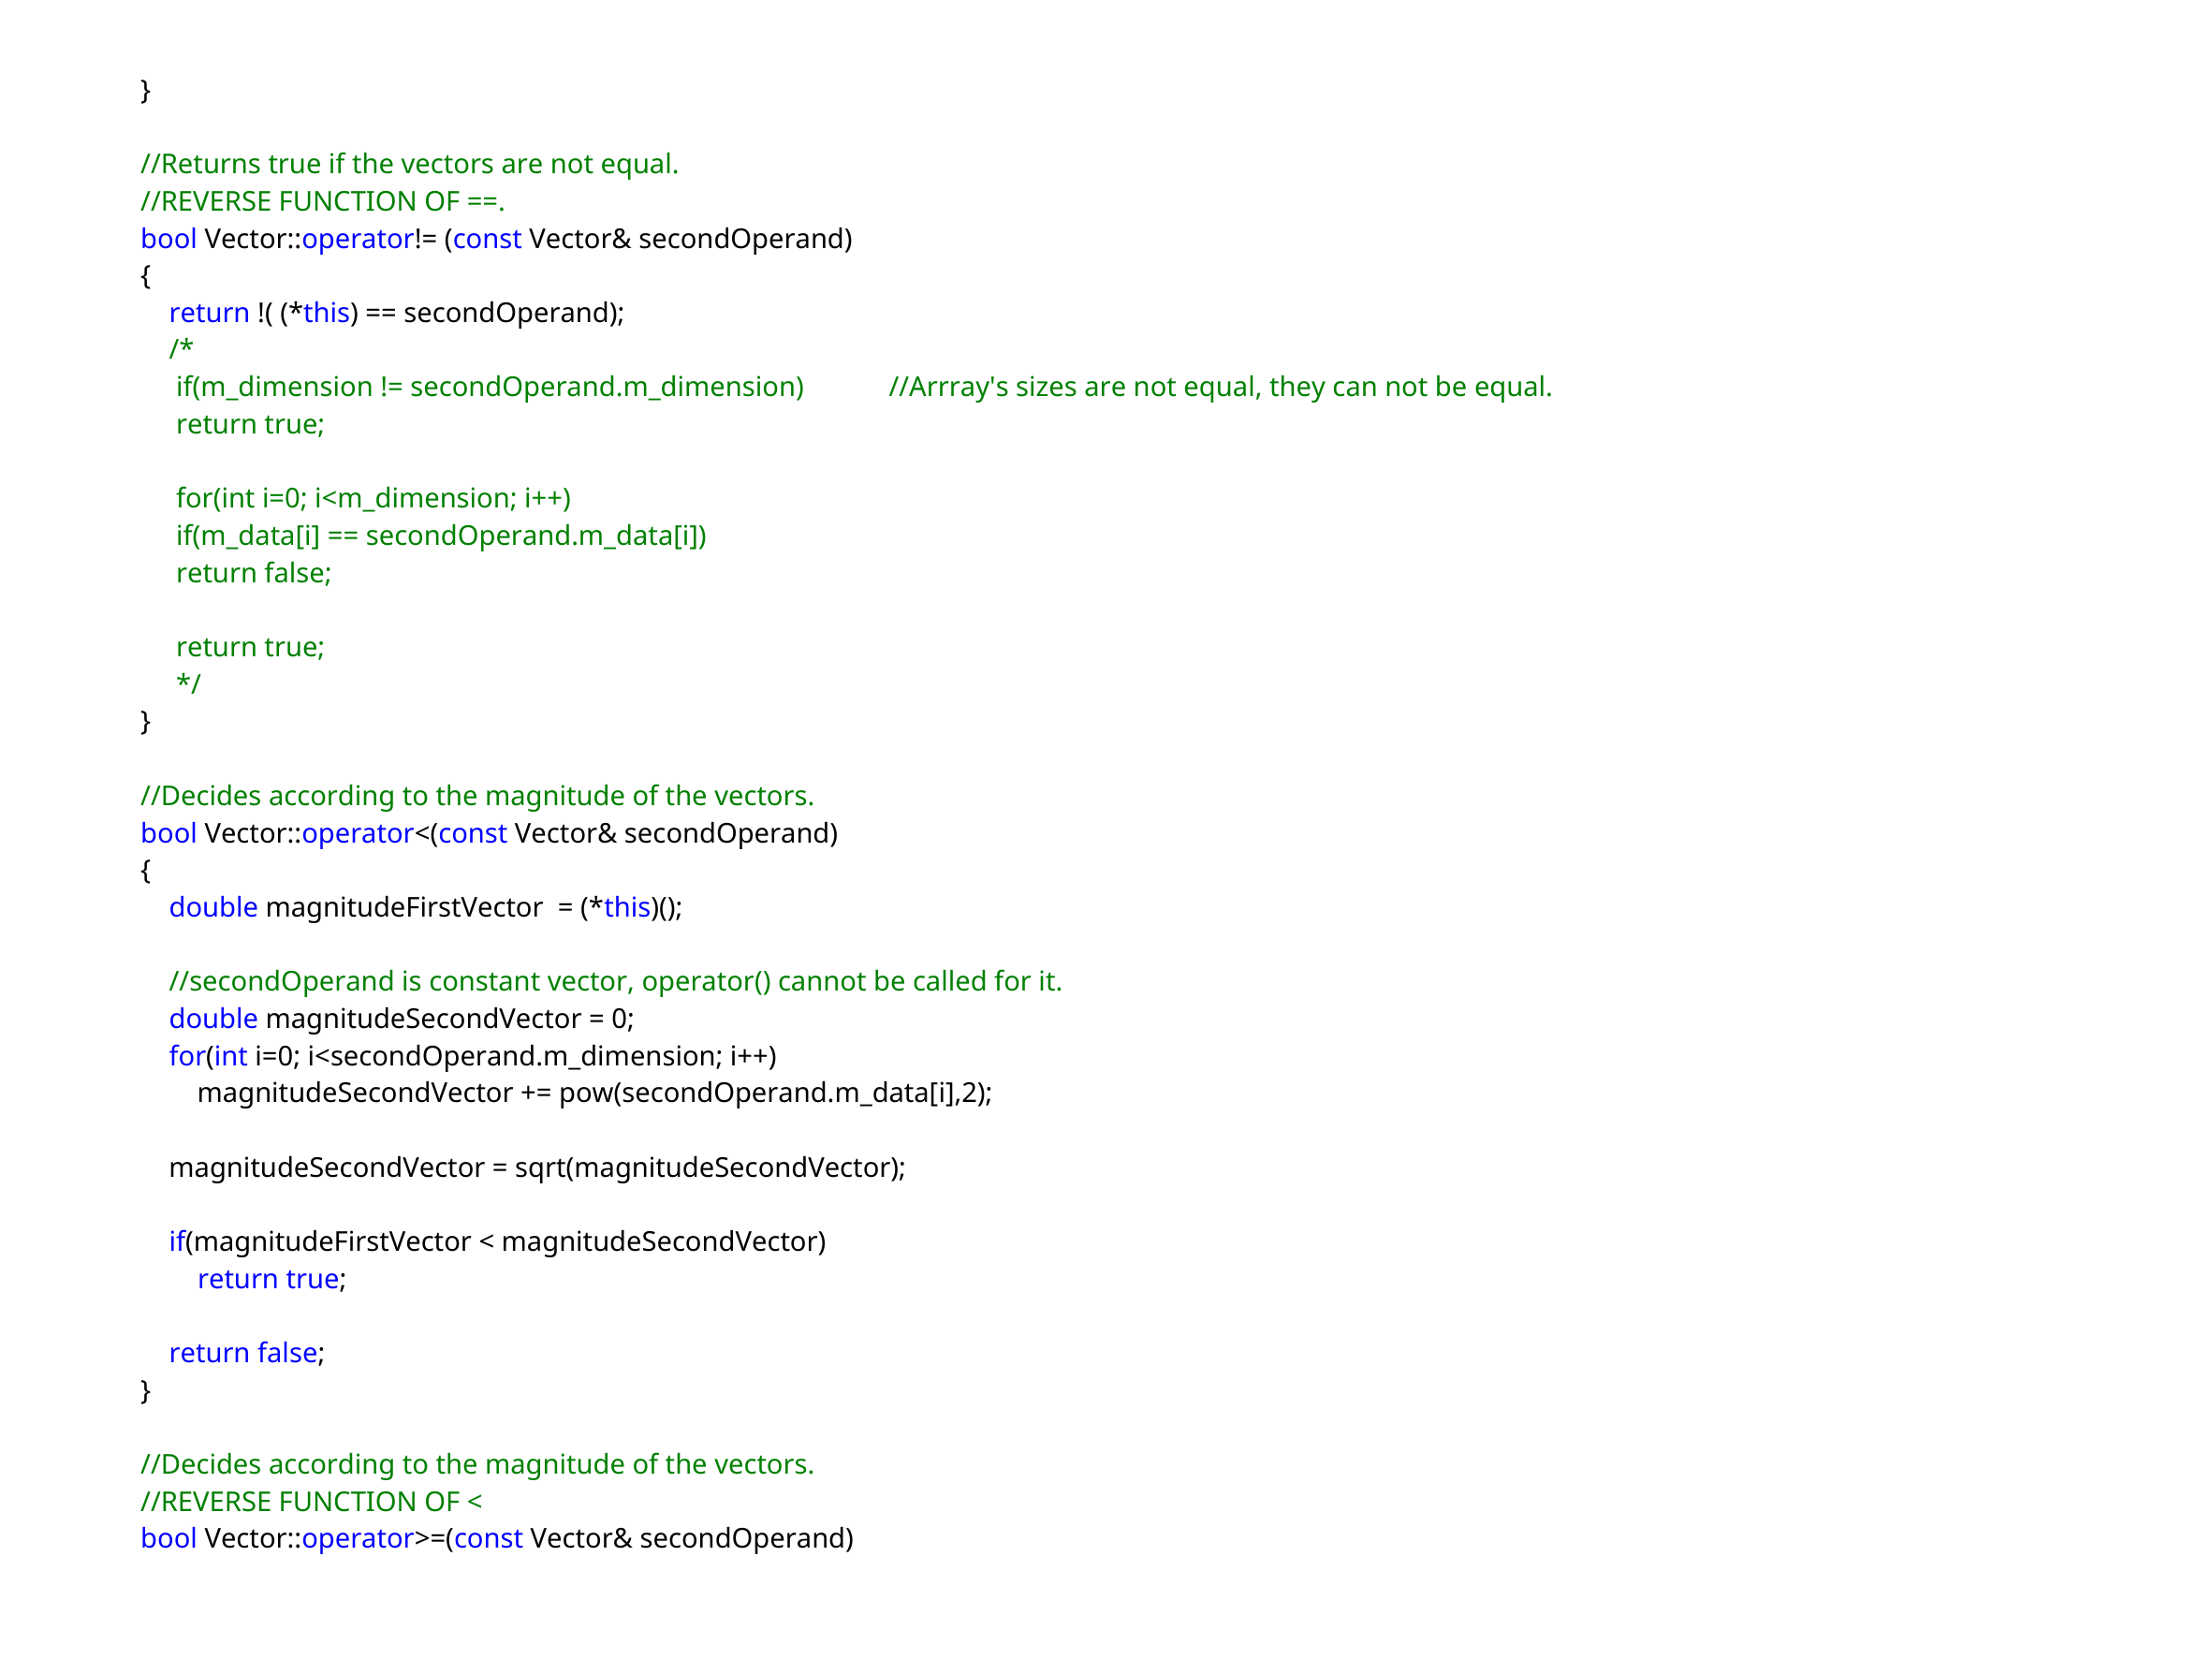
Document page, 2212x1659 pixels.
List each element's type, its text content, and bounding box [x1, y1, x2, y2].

text { [140, 850, 2071, 888]
text magnitudeSecondVector += pow(secondOperand.m_data[i],2); [140, 1074, 2071, 1110]
text return !( (*this) == secondOperand); [140, 293, 2071, 330]
text return true; [140, 627, 2071, 665]
text { [140, 256, 2071, 293]
text //Decides according to the magnitude of the vectors. [140, 776, 2071, 814]
text bool Vector::operator<(const Vector& secondOperand) [140, 814, 2071, 850]
text } [140, 1371, 2071, 1408]
text //Decides according to the magnitude of the vectors. [140, 1445, 2071, 1482]
text //REVERSE FUNCTION OF < [140, 1482, 2071, 1520]
text magnitudeSecondVector = sqrt(magnitudeSecondVector); [140, 1148, 2071, 1185]
text //Returns true if the vectors are not equal. [140, 144, 2071, 182]
text if(m_data[i] == secondOperand.m_data[i]) [140, 516, 2071, 553]
text double magnitudeFirstVector = (*this)(); [140, 888, 2071, 925]
text } [140, 702, 2071, 739]
text /* [140, 330, 2071, 367]
text //REVERSE FUNCTION OF ==. [140, 182, 2071, 219]
text bool Vector::operator>=(const Vector& secondOperand) [140, 1520, 2071, 1556]
text return false; [140, 1333, 2071, 1371]
text if(m_dimension != secondOperand.m_dimension) //Arrray's sizes are not equal, they can not be equal. [140, 367, 2071, 404]
text if(magnitudeFirstVector < magnitudeSecondVector) [140, 1222, 2071, 1259]
text //secondOperand is constant vector, operator() cannot be called for it. [140, 962, 2071, 999]
text for(int i=0; i<m_dimension; i++) [140, 479, 2071, 516]
text double magnitudeSecondVector = 0; [140, 999, 2071, 1036]
text */ [140, 665, 2071, 702]
text return true; [140, 1259, 2071, 1297]
text bool Vector::operator!= (const Vector& secondOperand) [140, 219, 2071, 256]
text return false; [140, 553, 2071, 591]
text return true; [140, 404, 2071, 442]
text } [140, 70, 2071, 108]
text for(int i=0; i<secondOperand.m_dimension; i++) [140, 1036, 2071, 1074]
